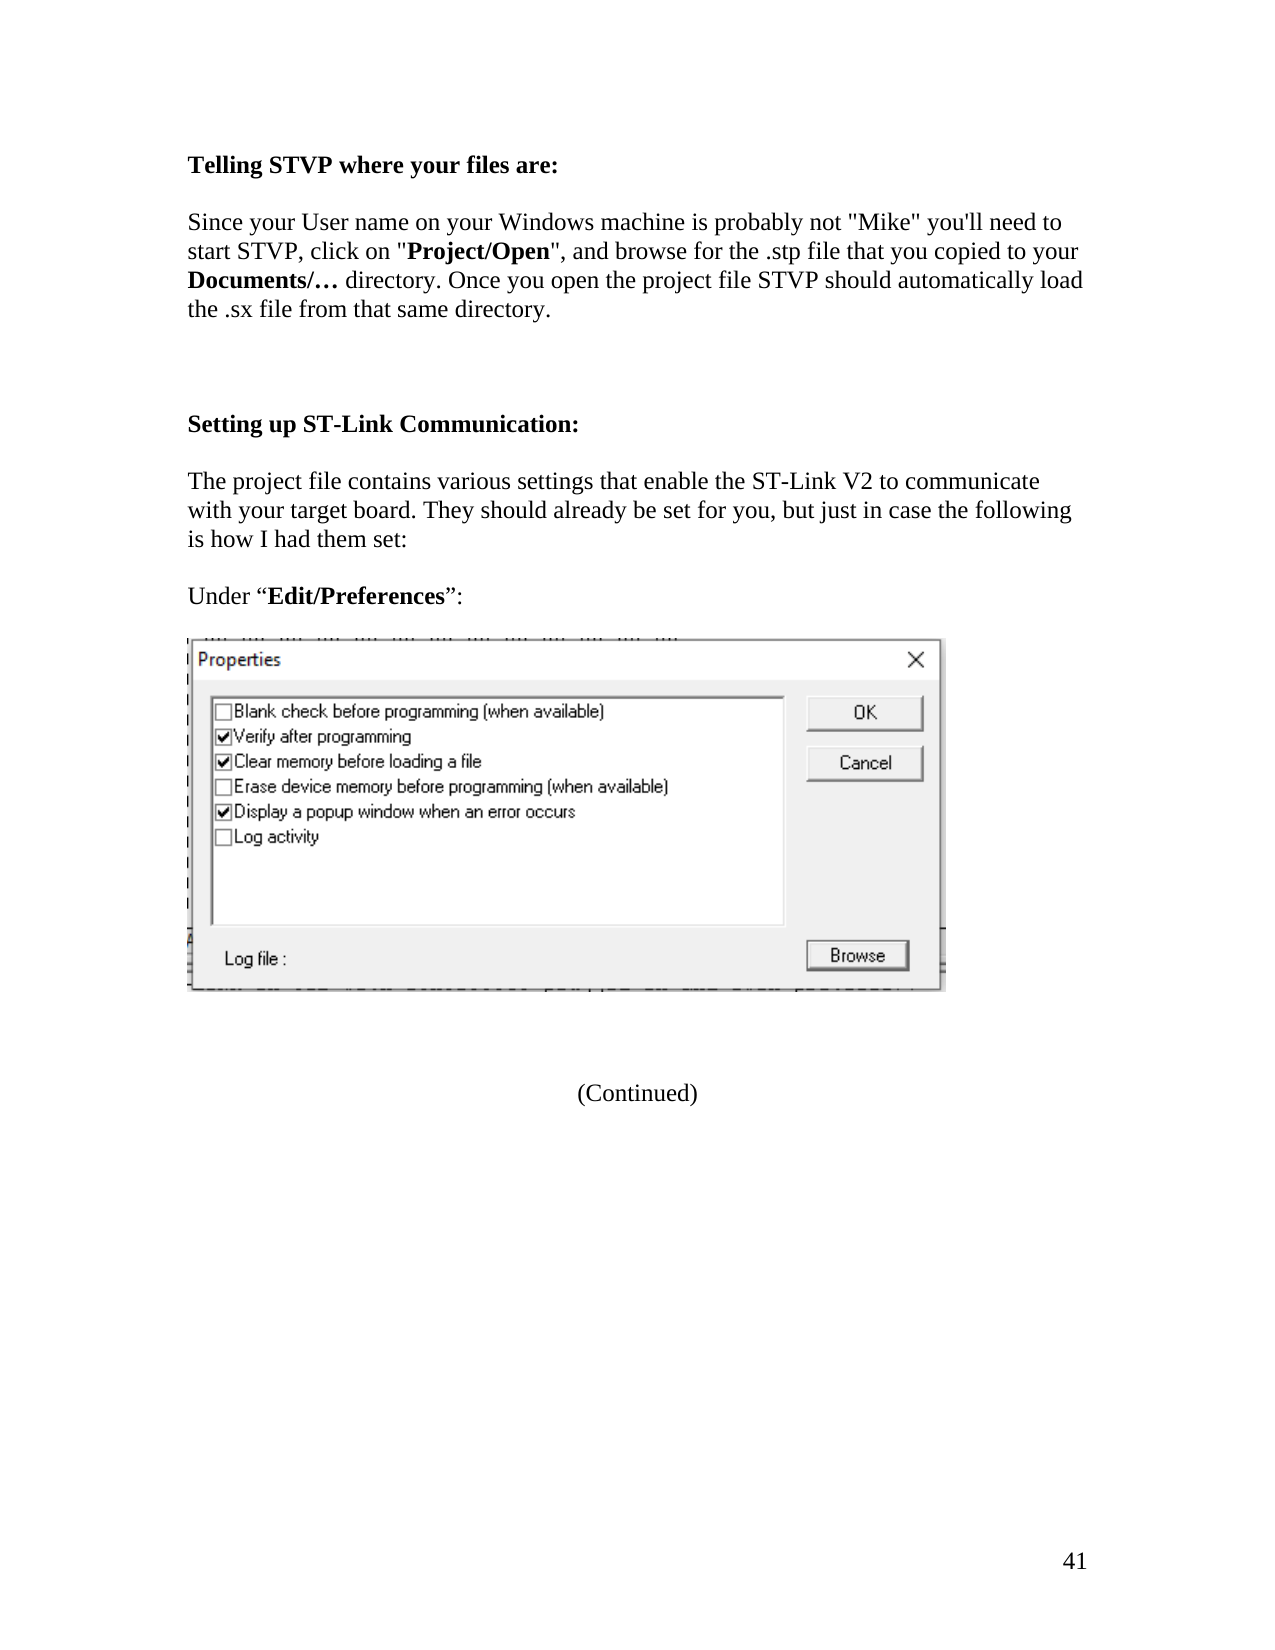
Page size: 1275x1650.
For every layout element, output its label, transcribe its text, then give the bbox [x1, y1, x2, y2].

text Since your User name on your Windows machine is probably not "Mike" you'll need to start STVP, click on "Project/Open", and browse for the .stp file that you copied to your Documents/… directory. Once you open the project file STVP should automatically load the .sx file from that same directory. [187, 207, 1087, 322]
text (Continued) [187, 1078, 1087, 1107]
text Telling STVP where your files are: [187, 150, 1087, 179]
picture [187, 638, 946, 992]
text The project file contains various settings that enable the ST-Link V2 to communicate with your target board. They should already be set for you, but just in case the following is how I had them set: [187, 466, 1087, 552]
text Under “Edit/Preferences”: [187, 581, 1087, 610]
text Setting up ST-Link Communication: [187, 409, 1087, 437]
